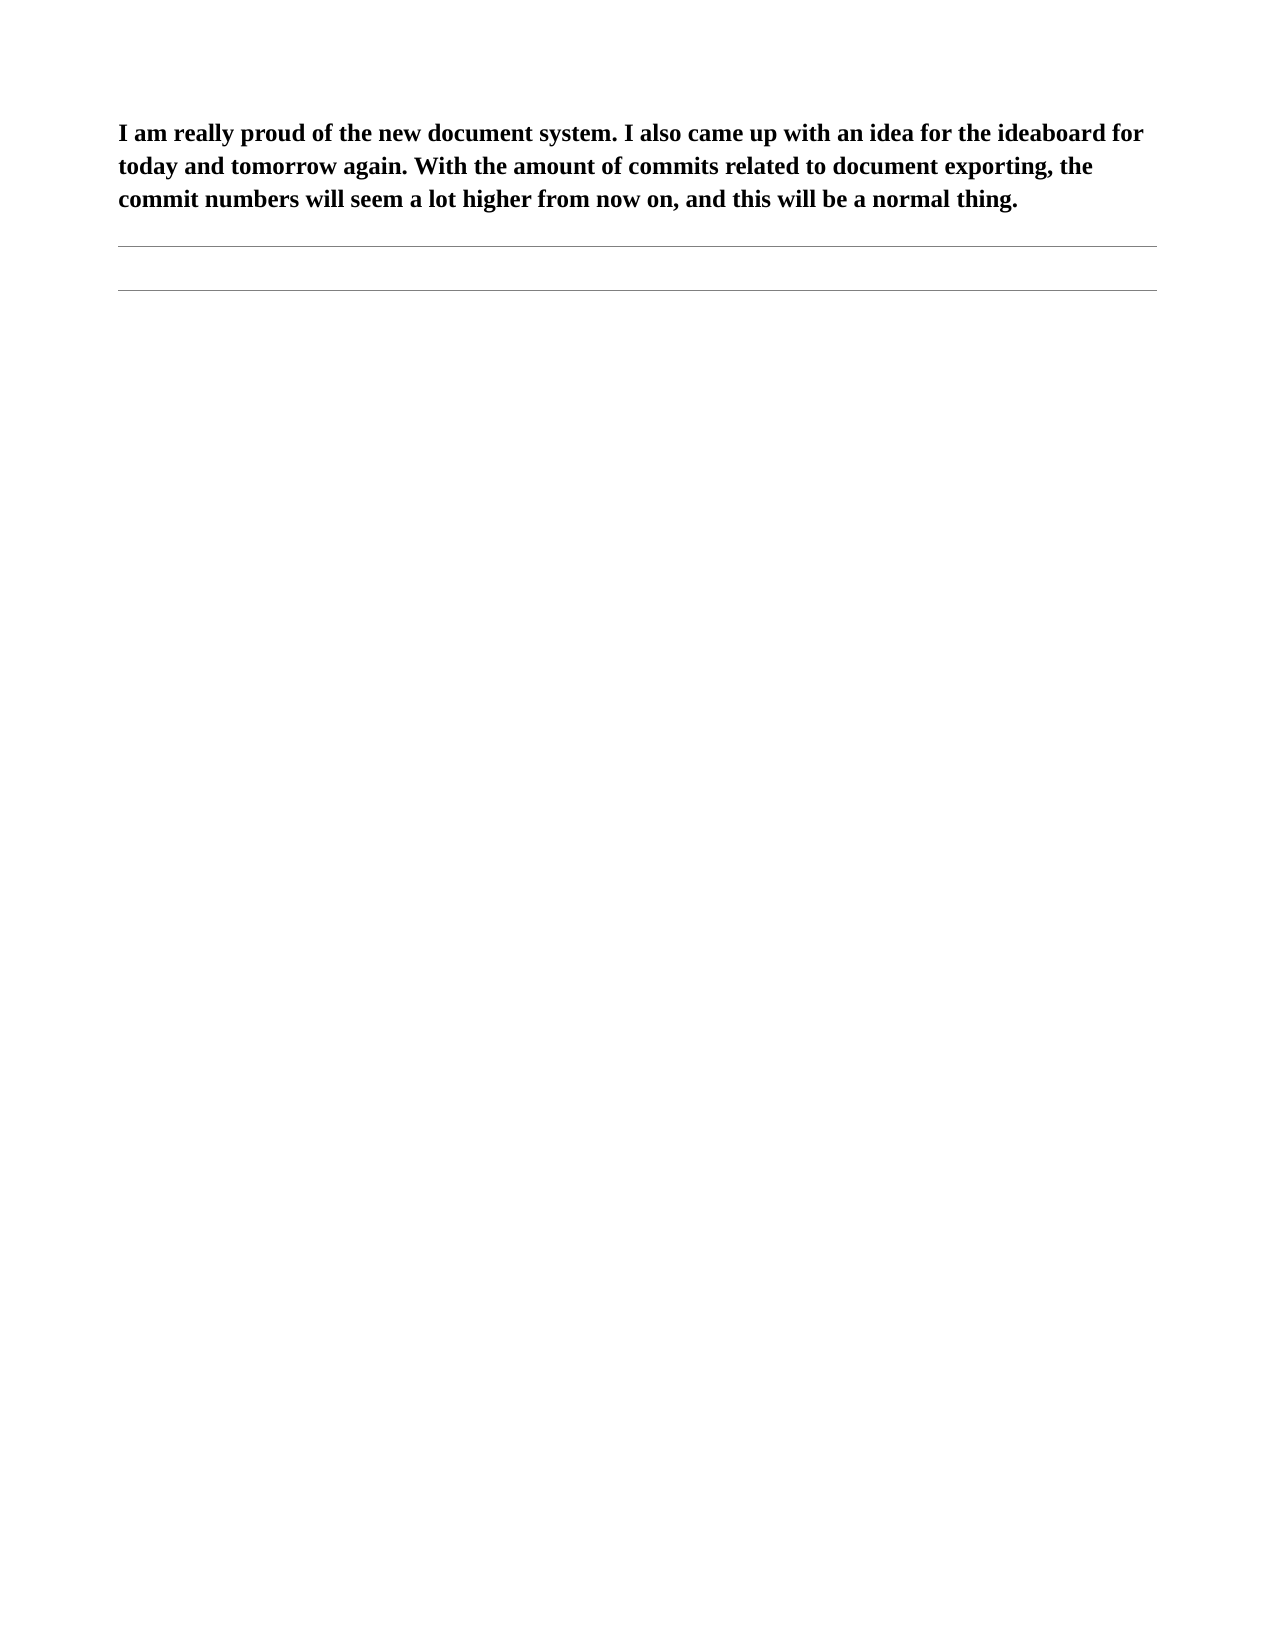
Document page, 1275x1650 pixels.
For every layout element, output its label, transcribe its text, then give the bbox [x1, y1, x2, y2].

text I am really proud of the new document system. I also came up with an idea for the ideaboard for today and tomorrow again. With the amount of commits related to document exporting, the commit numbers will seem a lot higher from now on, and this will be a normal thing. [118, 118, 1157, 213]
